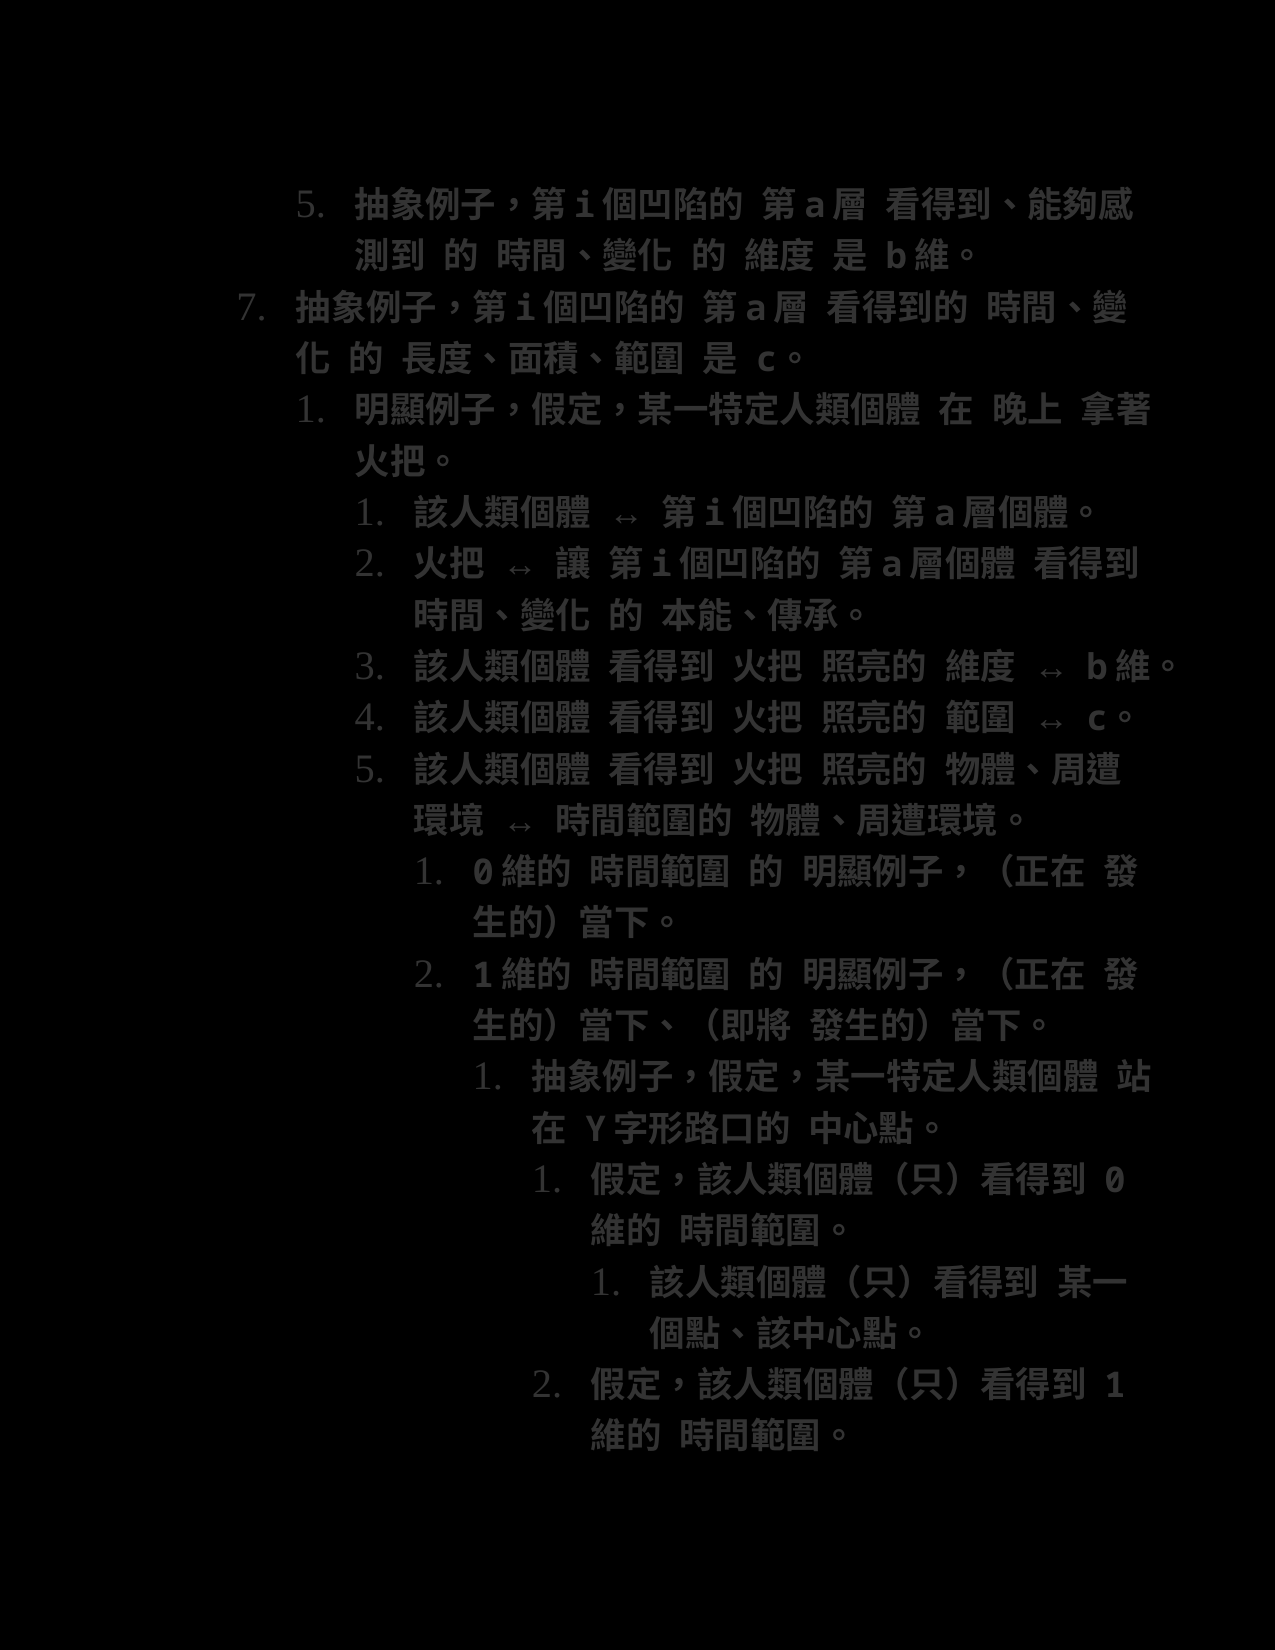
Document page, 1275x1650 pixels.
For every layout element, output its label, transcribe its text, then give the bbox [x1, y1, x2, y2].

list 火把 ↔ 讓 第i個凹陷的 第a層個體 看得到 時間、變化 的 本能、傳承。 [354, 536, 1157, 638]
list 該人類個體 看得到 火把 照亮的 範圍 ↔ c。 [354, 689, 1157, 741]
list 該人類個體 看得到 火把 照亮的 物體、周遭環境 ↔ 時間範圍的 物體、周遭環境。 [354, 741, 1157, 843]
list 該人類個體 ↔ 第i個凹陷的 第a層個體。 [354, 484, 1157, 536]
list 抽象例子，第i個凹陷的 第a層 看得到的 時間、變化 的 長度、面積、範圍 是 c。 [236, 279, 1157, 382]
list 明顯例子，假定，某一特定人類個體 在 晚上 拿著 火把。 [295, 382, 1157, 484]
list 0維的 時間範圍 的 明顯例子，（正在 發生的）當下。 [413, 843, 1157, 946]
list 假定，該人類個體（只）看得到 0維的 時間範圍。 [532, 1151, 1157, 1254]
list 1維的 時間範圍 的 明顯例子，（正在 發生的）當下、（即將 發生的）當下。 [413, 946, 1157, 1049]
list 抽象例子，第i個凹陷的 第a層 看得到、能夠感測到 的 時間、變化 的 維度 是 b維。 [295, 176, 1157, 279]
list 該人類個體 看得到 火把 照亮的 維度 ↔ b維。 [354, 638, 1157, 689]
list 該人類個體（只）看得到 某一個點、該中心點。 [591, 1254, 1157, 1356]
list 假定，該人類個體（只）看得到 1維的 時間範圍。 [532, 1356, 1157, 1459]
list 抽象例子，假定，某一特定人類個體 站在 Y字形路口的 中心點。 [472, 1049, 1157, 1151]
